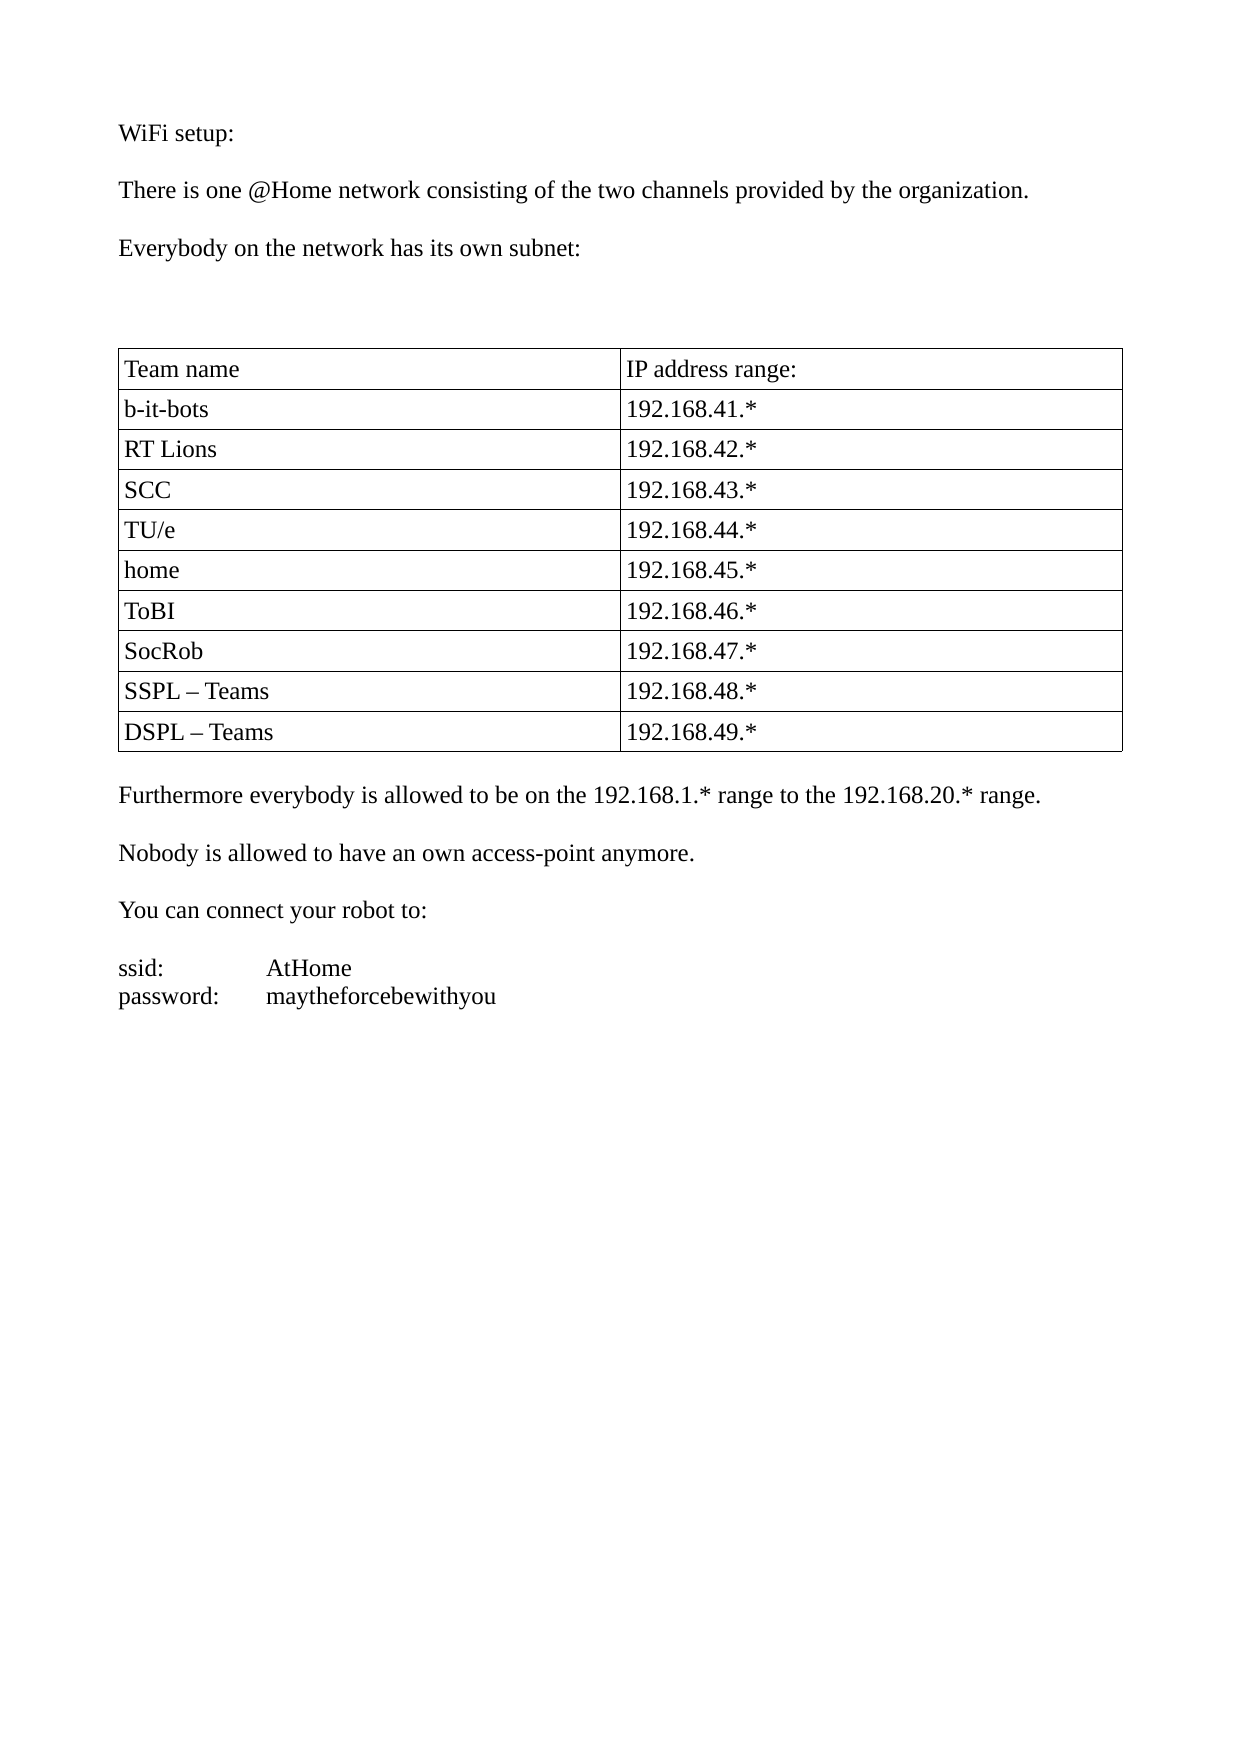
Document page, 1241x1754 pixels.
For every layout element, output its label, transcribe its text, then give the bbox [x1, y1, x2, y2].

table_cell ToBI [119, 591, 620, 630]
text You can connect your robot to: [118, 895, 1122, 924]
table_cell 192.168.46.* [621, 591, 1122, 630]
text ssid: AtHome [118, 953, 1122, 981]
table_cell SocRob [119, 631, 620, 671]
table_header IP address range: [621, 349, 1122, 388]
text WiFi setup: [118, 118, 1122, 147]
text Furthermore everybody is allowed to be on the 192.168.1.* range to the 192.168.20.* range. [118, 780, 1122, 809]
table_cell 192.168.41.* [621, 390, 1122, 429]
table_cell 192.168.49.* [621, 712, 1122, 751]
text Nobody is allowed to have an own access-point anymore. [118, 838, 1122, 866]
table_cell SCC [119, 470, 620, 509]
table_cell TU/e [119, 510, 620, 550]
table_cell 192.168.48.* [621, 672, 1122, 711]
table_cell 192.168.47.* [621, 631, 1122, 671]
table_cell RT Lions [119, 430, 620, 469]
table_cell home [119, 551, 620, 590]
text Everybody on the network has its own subnet: [118, 233, 1122, 262]
table_cell 192.168.42.* [621, 430, 1122, 469]
table_cell SSPL – Teams [119, 672, 620, 711]
table_cell 192.168.43.* [621, 470, 1122, 509]
table_cell 192.168.44.* [621, 510, 1122, 550]
table_header Team name [119, 349, 620, 388]
table_cell DSPL – Teams [119, 712, 620, 751]
table_cell b-it-bots [119, 390, 620, 429]
text There is one @Home network consisting of the two channels provided by the organization. [118, 176, 1122, 204]
text password: maytheforcebewithyou [118, 981, 1122, 1010]
table_cell 192.168.45.* [621, 551, 1122, 590]
